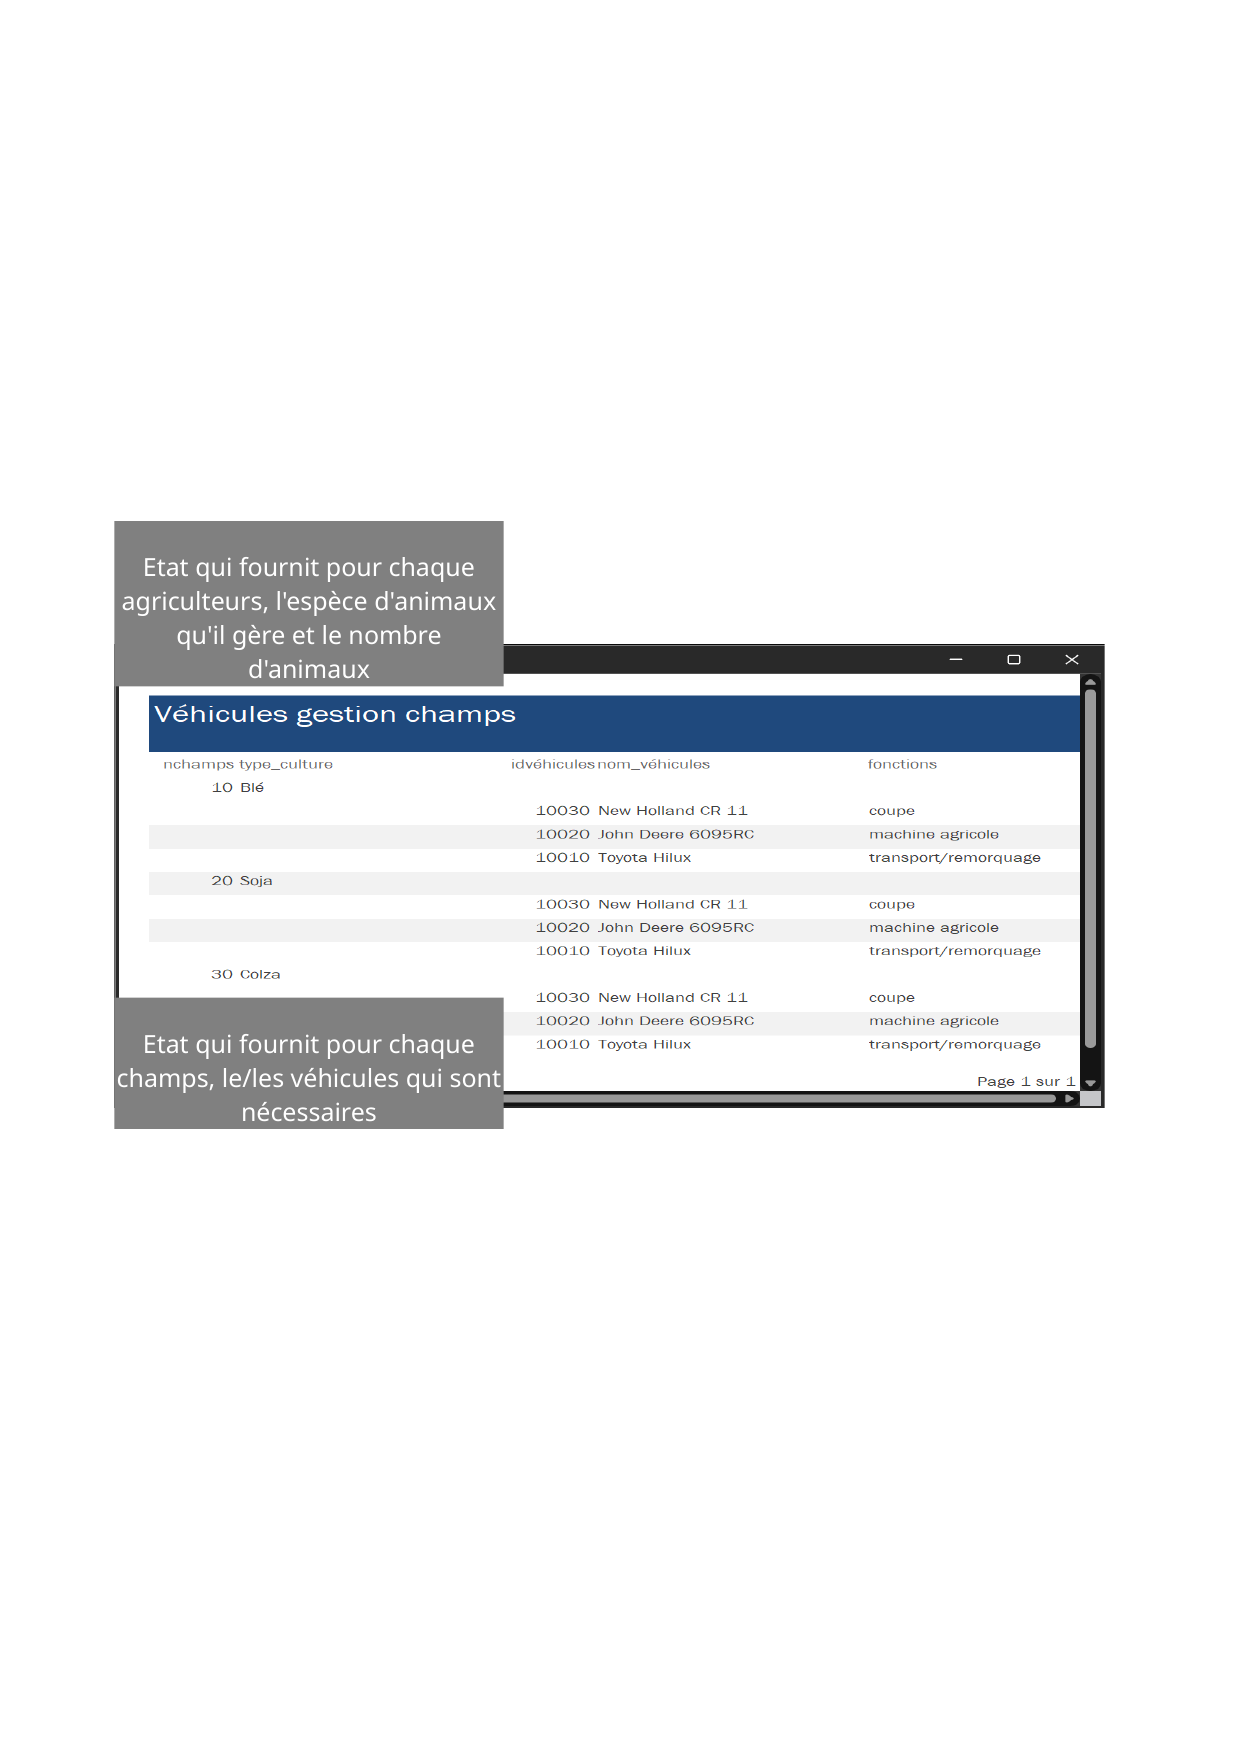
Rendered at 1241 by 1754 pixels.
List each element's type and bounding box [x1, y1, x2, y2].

picture [114, 644, 1105, 1108]
